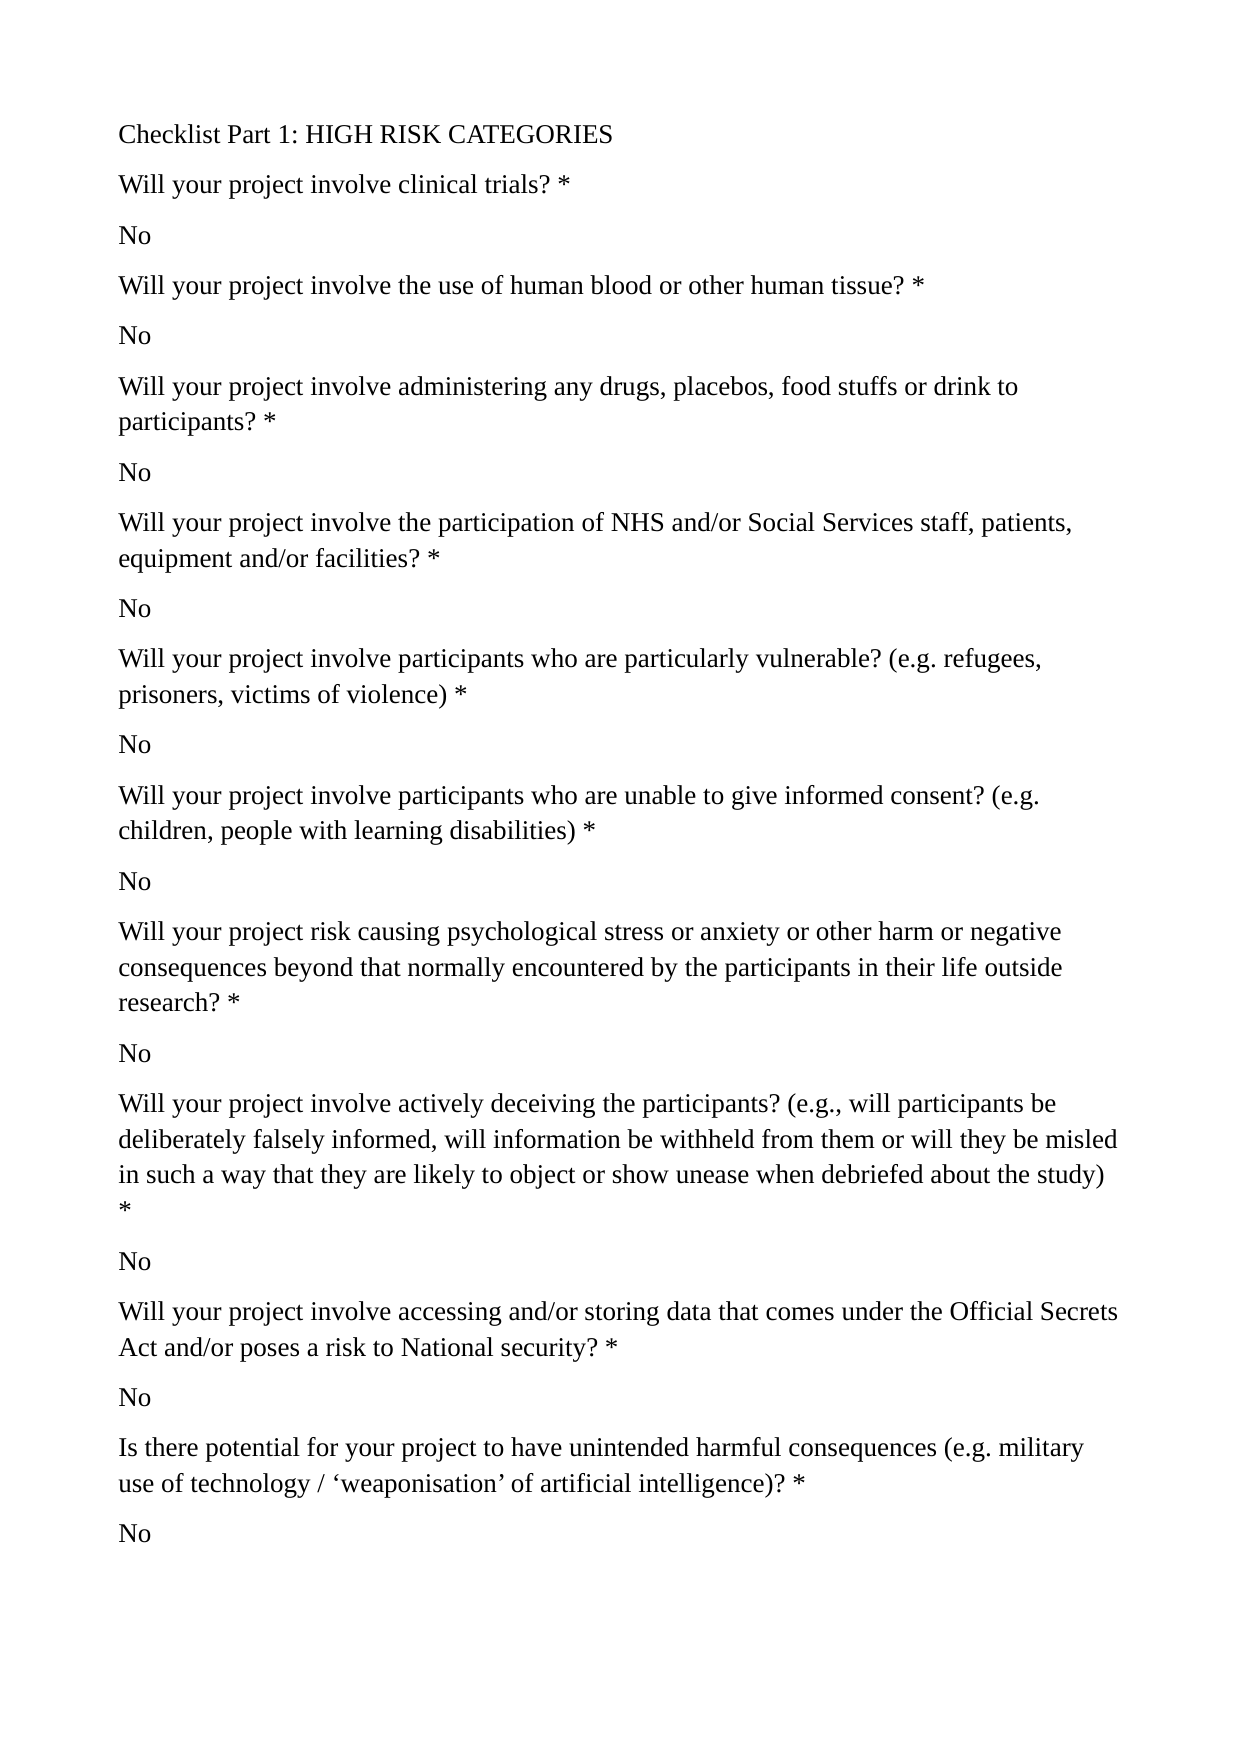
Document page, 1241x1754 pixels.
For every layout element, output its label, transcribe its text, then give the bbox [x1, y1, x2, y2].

text Is there potential for your project to have unintended harmful consequences (e.g. military use of technology / ‘weaponisation’ of artificial intelligence)? * [118, 1431, 1122, 1498]
text No [118, 456, 1122, 487]
text Will your project involve administering any drugs, placebos, food stuffs or drink to participants? * [118, 370, 1122, 437]
text Checklist Part 1: HIGH RISK CATEGORIES [118, 118, 1122, 149]
text No [118, 592, 1122, 623]
text No [118, 1037, 1122, 1068]
text No [118, 1381, 1122, 1412]
text Will your project involve participants who are unable to give informed consent? (e.g. children, people with learning disabilities) * [118, 779, 1122, 846]
text Will your project involve the use of human blood or other human tissue? * [118, 269, 1122, 300]
text No [118, 1517, 1122, 1548]
text No [118, 219, 1122, 250]
text Will your project involve the participation of NHS and/or Social Services staff, patients, equipment and/or facilities? * [118, 506, 1122, 573]
text No [118, 865, 1122, 896]
text Will your project involve participants who are particularly vulnerable? (e.g. refugees, prisoners, victims of violence) * [118, 642, 1122, 709]
text No [118, 728, 1122, 759]
text No [118, 319, 1122, 351]
text Will your project involve actively deceiving the participants? (e.g., will participants be deliberately falsely informed, will information be withheld from them or will they be misled in such a way that they are likely to object or show unease when debriefed about the study) * [118, 1087, 1122, 1226]
text Will your project involve accessing and/or storing data that comes under the Official Secrets Act and/or poses a risk to National security? * [118, 1295, 1122, 1362]
text Will your project risk causing psychological stress or anxiety or other harm or negative consequences beyond that normally encountered by the participants in their life outside research? * [118, 915, 1122, 1018]
text Will your project involve clinical trials? * [118, 168, 1122, 199]
text No [118, 1245, 1122, 1276]
